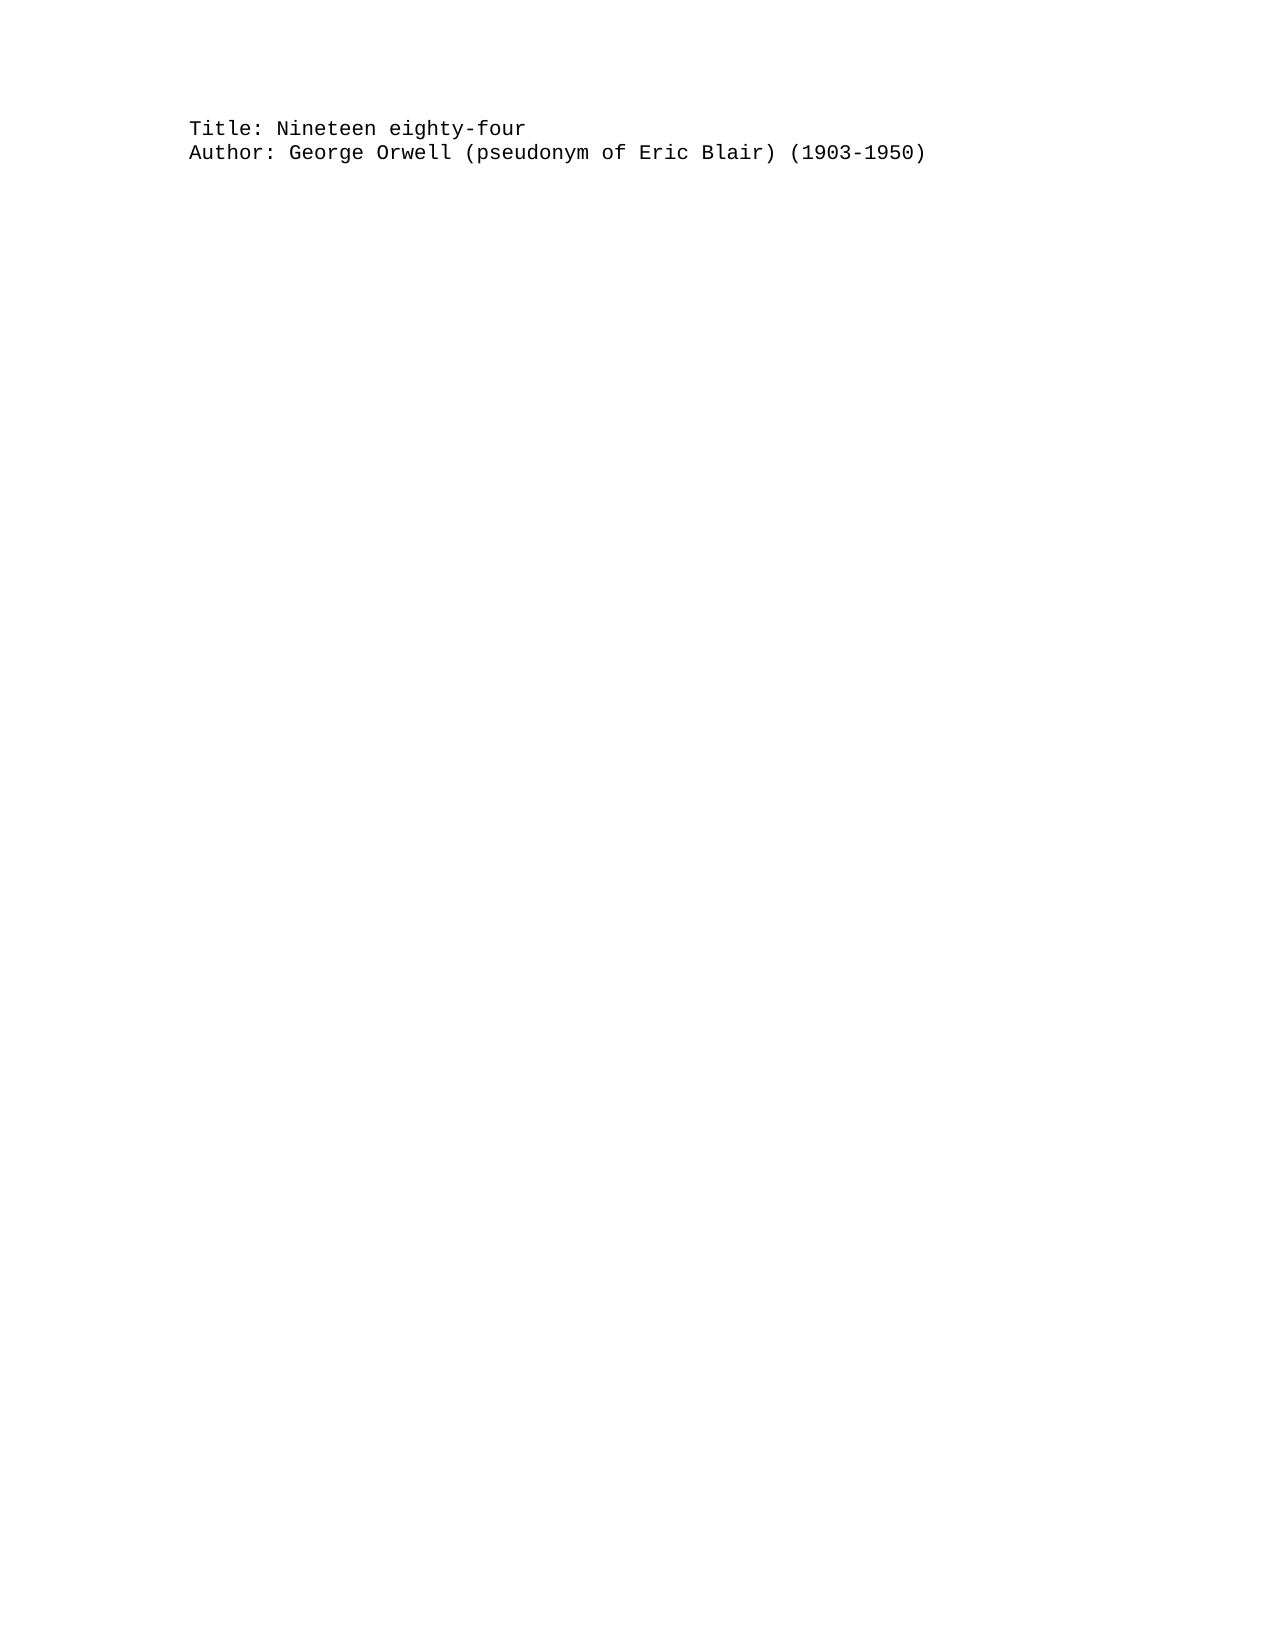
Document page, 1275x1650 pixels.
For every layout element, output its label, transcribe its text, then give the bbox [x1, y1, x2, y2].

text Author: George Orwell (pseudonym of Eric Blair) (1903-1950) [189, 142, 1185, 165]
text Title: Nineteen eighty-four [189, 118, 1185, 142]
